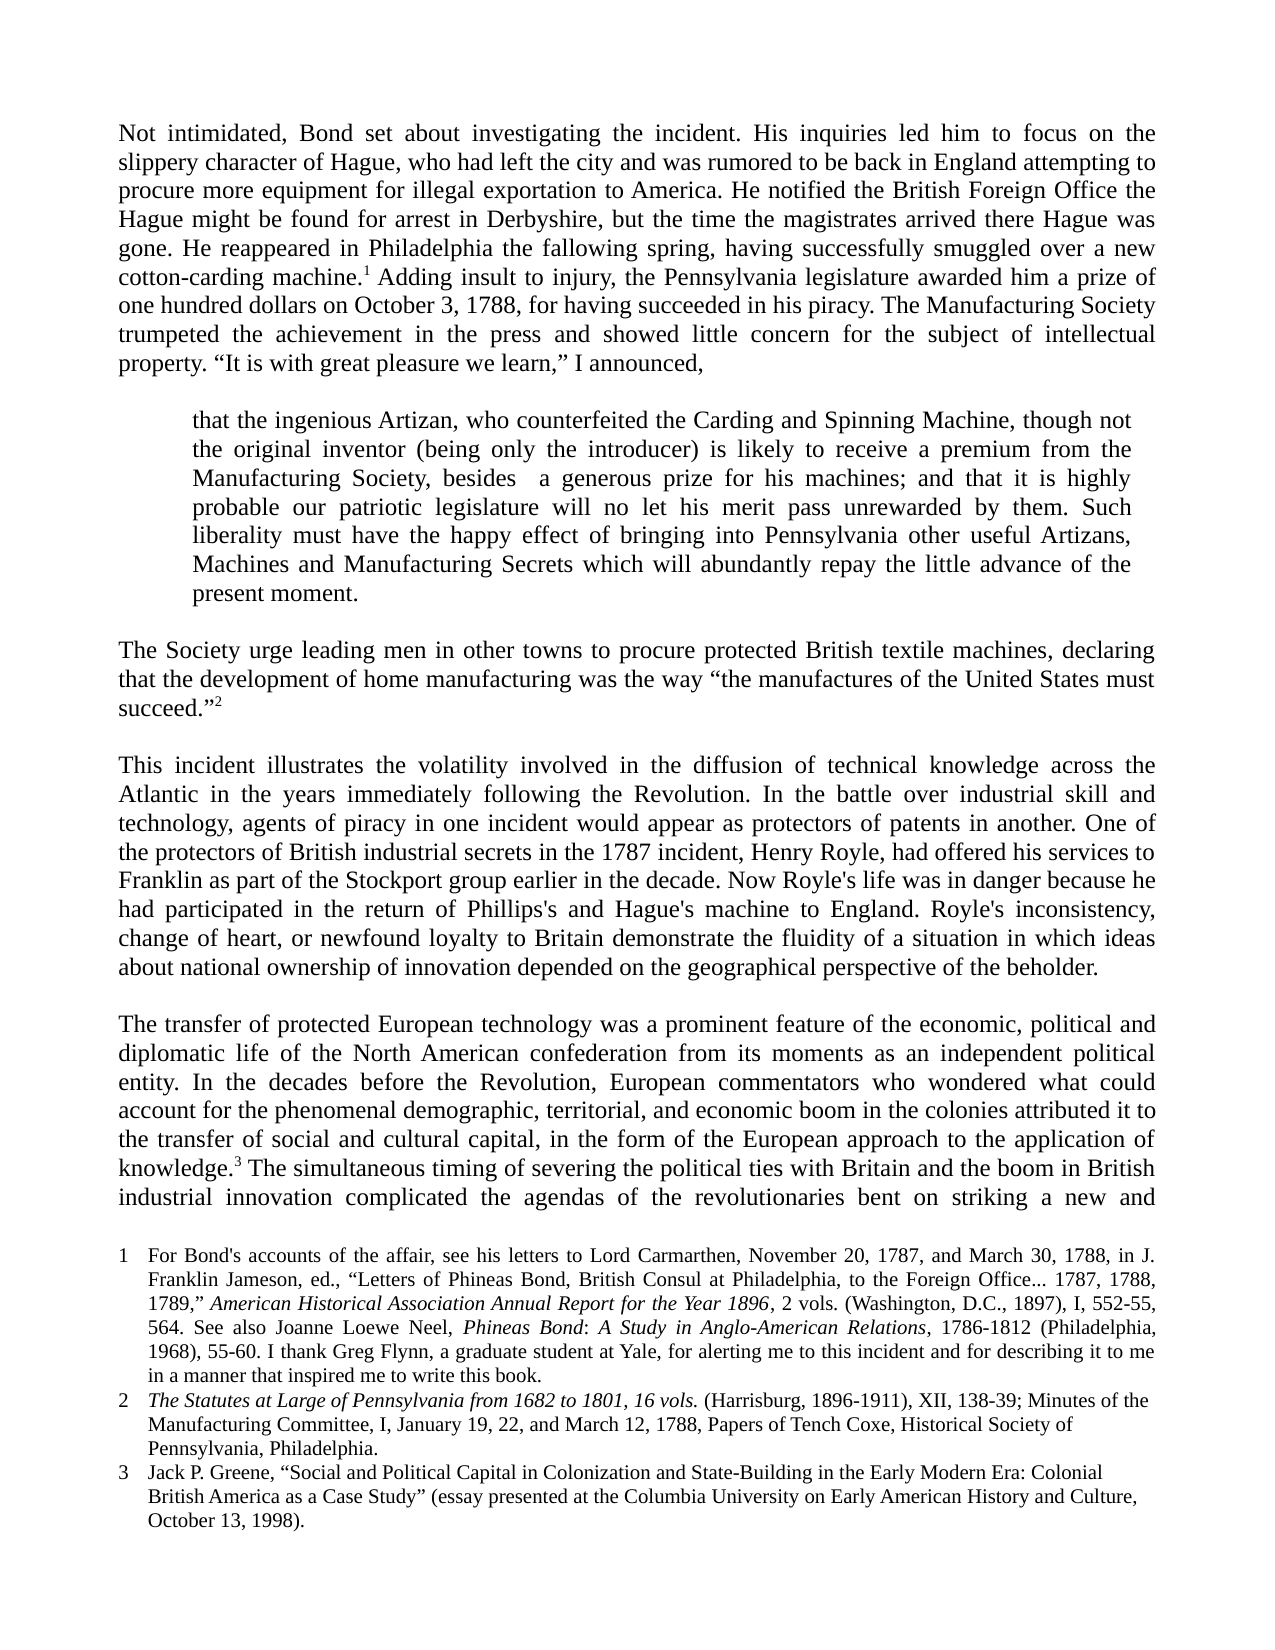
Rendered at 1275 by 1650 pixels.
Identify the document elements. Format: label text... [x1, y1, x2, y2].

text Jack P. Greene, “Social and Political Capital in Colonization and State-Building in the Early Modern Era: Colonial British America as a Case Study” (essay presented at the Columbia University on Early American History and Culture, October 13, 1998). [118, 1460, 1157, 1532]
text Not intimidated, Bond set about investigating the incident. His inquiries led him to focus on the slippery character of Hague, who had left the city and was rumored to be back in England attempting to procure more equipment for illegal exportation to America. He notified the British Foreign Office the Hague might be found for arrest in Derbyshire, but the time the magistrates arrived there Hague was gone. He reappeared in Philadelphia the fallowing spring, having successfully smuggled over a new cotton-carding machine. Adding insult to injury, the Pennsylvania legislature awarded him a prize of one hundred dollars on October 3, 1788, for having succeeded in his piracy. The Manufacturing Society trumpeted the achievement in the press and showed little concern for the subject of intellectual property. “It is with great pleasure we learn,” I announced, [118, 118, 1157, 377]
text For Bond's accounts of the affair, see his letters to Lord Carmarthen, November 20, 1787, and March 30, 1788, in J. Franklin Jameson, ed., “Letters of Phineas Bond, British Consul at Philadelphia, to the Foreign Office... 1787, 1788, 1789,” American Historical Association Annual Report for the Year 1896, 2 vols. (Washington, D.C., 1897), I, 552-55, 564. See also Joanne Loewe Neel, Phineas Bond: A Study in Anglo-American Relations, 1786-1812 (Philadelphia, 1968), 55-60. I thank Greg Flynn, a graduate student at Yale, for alerting me to this incident and for describing it to me in a manner that inspired me to write this book. [118, 1243, 1157, 1387]
text This incident illustrates the volatility involved in the diffusion of technical knowledge across the Atlantic in the years immediately following the Revolution. In the battle over industrial skill and technology, agents of piracy in one incident would appear as protectors of patents in another. One of the protectors of British industrial secrets in the 1787 incident, Henry Royle, had offered his services to Franklin as part of the Stockport group earlier in the decade. Now Royle's life was in danger because he had participated in the return of Phillips's and Hague's machine to England. Royle's inconsistency, change of heart, or newfound loyalty to Britain demonstrate the fluidity of a situation in which ideas about national ownership of innovation depended on the geographical perspective of the beholder. [118, 751, 1157, 981]
text that the ingenious Artizan, who counterfeited the Carding and Spinning Machine, though not the original inventor (being only the introducer) is likely to receive a premium from the Manufacturing Society, besides a generous prize for his machines; and that it is highly probable our patriotic legislature will no let his merit pass unrewarded by them. Such liberality must have the happy effect of bringing into Pennsylvania other useful Artizans, Machines and Manufacturing Secrets which will abundantly repay the little advance of the present moment. [192, 406, 1133, 607]
text The transfer of protected European technology was a prominent feature of the economic, political and diplomatic life of the North American confederation from its moments as an independent political entity. In the decades before the Revolution, European commentators who wondered what could account for the phenomenal demographic, territorial, and economic boom in the colonies attributed it to the transfer of social and cultural capital, in the form of the European approach to the application of knowledge. The simultaneous timing of severing the political ties with Britain and the boom in British industrial innovation complicated the agendas of the revolutionaries bent on striking a new and [118, 1009, 1157, 1211]
text The Society urge leading men in other towns to procure protected British textile machines, declaring that the development of home manufacturing was the way “the manufactures of the United States must succeed.” [118, 636, 1157, 722]
text The Statutes at Large of Pennsylvania from 1682 to 1801, 16 vols. (Harrisburg, 1896-1911), XII, 138-39; Minutes of the Manufacturing Committee, I, January 19, 22, and March 12, 1788, Papers of Tench Coxe, Historical Society of Pennsylvania, Philadelphia. [118, 1387, 1157, 1460]
